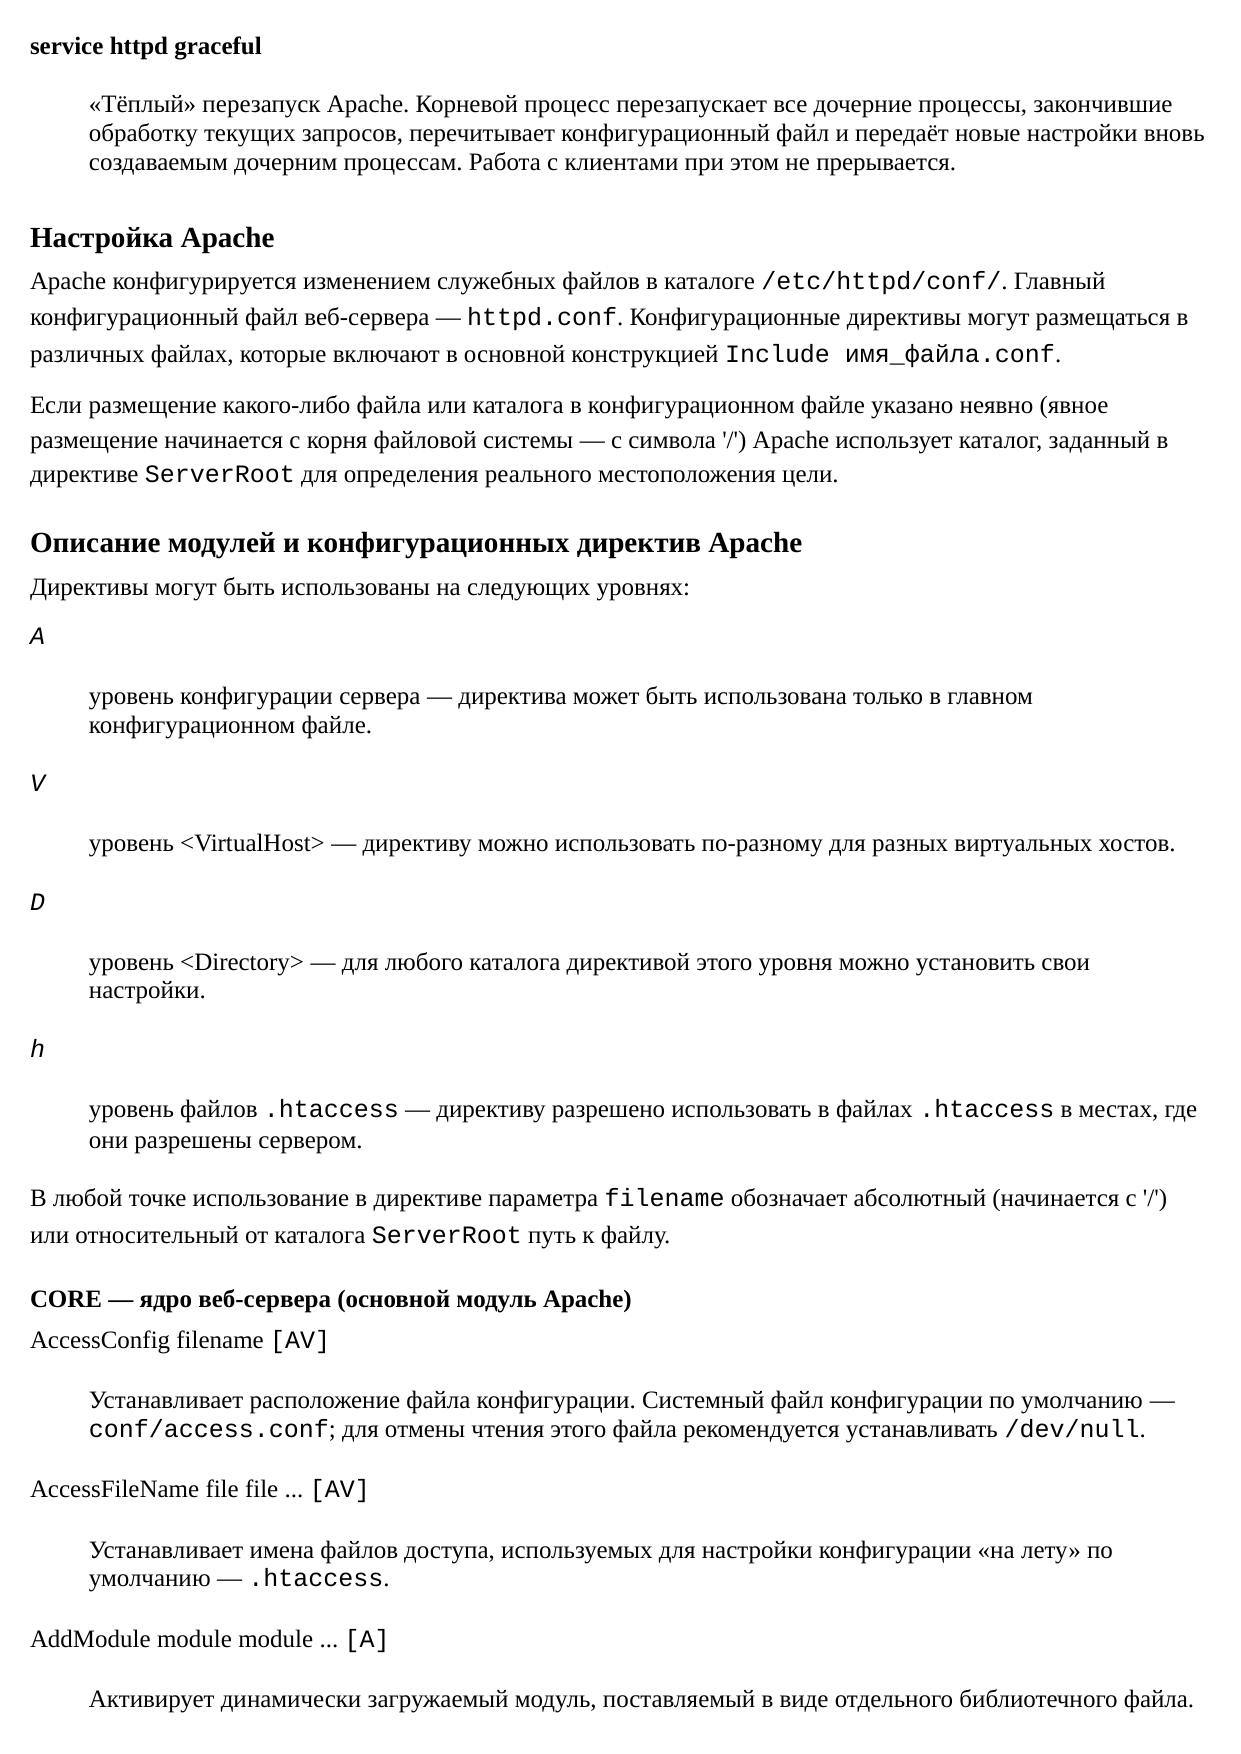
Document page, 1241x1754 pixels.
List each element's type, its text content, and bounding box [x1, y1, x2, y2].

list уровень <Directory> — для любого каталога директивой этого уровня можно установить свои настройки. [89, 947, 1211, 1004]
list уровень конфигурации сервера — директива может быть использована только в главном конфигурационном файле. [89, 681, 1211, 738]
subtitle AddModule module module ... [A] [30, 1624, 1211, 1655]
subtitle D [30, 887, 1211, 917]
list Устанавливает расположение файла конфигурации. Системный файл конфигурации по умолчанию — conf/access.conf; для отмены чтения этого файла рекомендуется устанавливать /dev/null. [89, 1385, 1211, 1445]
list «Тёплый» перезапуск Apache. Корневой процесс перезапускает все дочерние процессы, закончившие обработку текущих запросов, перечитывает конфигурационный файл и передаёт новые настройки вновь создаваемым дочерним процессам. Работа с клиентами при этом не прерывается. [89, 89, 1211, 176]
subtitle CORE — ядро веб-сервера (основной модуль Apache) [30, 1284, 1211, 1313]
subtitle A [30, 621, 1211, 652]
text Директивы могут быть использованы на следующих уровнях: [30, 572, 1211, 600]
text Apache конфигурируется изменением служебных файлов в каталоге /etc/httpd/conf/. Главный конфигурационный файл веб-сервера — httpd.conf. Конфигурационные директивы могут размещаться в различных файлах, которые включают в основной конструкцией Include имя_файла.conf. [30, 266, 1211, 370]
list Активирует динамически загружаемый модуль, поставляемый в виде отдельного библиотечного файла. [89, 1684, 1211, 1713]
list уровень <VirtualHost> — директиву можно использовать по-разному для разных виртуальных хостов. [89, 828, 1211, 857]
list уровень файлов .htaccess — директиву разрешено использовать в файлах .htaccess в местах, где они разрешены сервером. [89, 1094, 1211, 1154]
subtitle Настройка Apache [30, 220, 1211, 253]
subtitle AccessFileName file file ... [AV] [30, 1474, 1211, 1505]
subtitle V [30, 768, 1211, 799]
subtitle service httpd graceful [30, 31, 1211, 60]
text Eсли размещение какого-либо файла или каталога в конфигурационном файле указано неявно (явное размещение начинается с корня файловой системы — с символа '/') Apache использует каталог, заданный в директиве ServerRoot для определения реального местоположения цели. [30, 391, 1211, 490]
subtitle h [30, 1034, 1211, 1065]
list Устанавливает имена файлов доступа, используемых для настройки конфигурации «на лету» по умолчанию — .htaccess. [89, 1535, 1211, 1594]
subtitle Описание модулей и конфигурационных директив Apache [30, 526, 1211, 559]
subtitle AccessConfig filename [AV] [30, 1325, 1211, 1356]
text В любой точке использование в директиве параметра filename обозначает абсолютный (начинается с '/') или относительный от каталога ServerRoot путь к файлу. [30, 1183, 1211, 1251]
